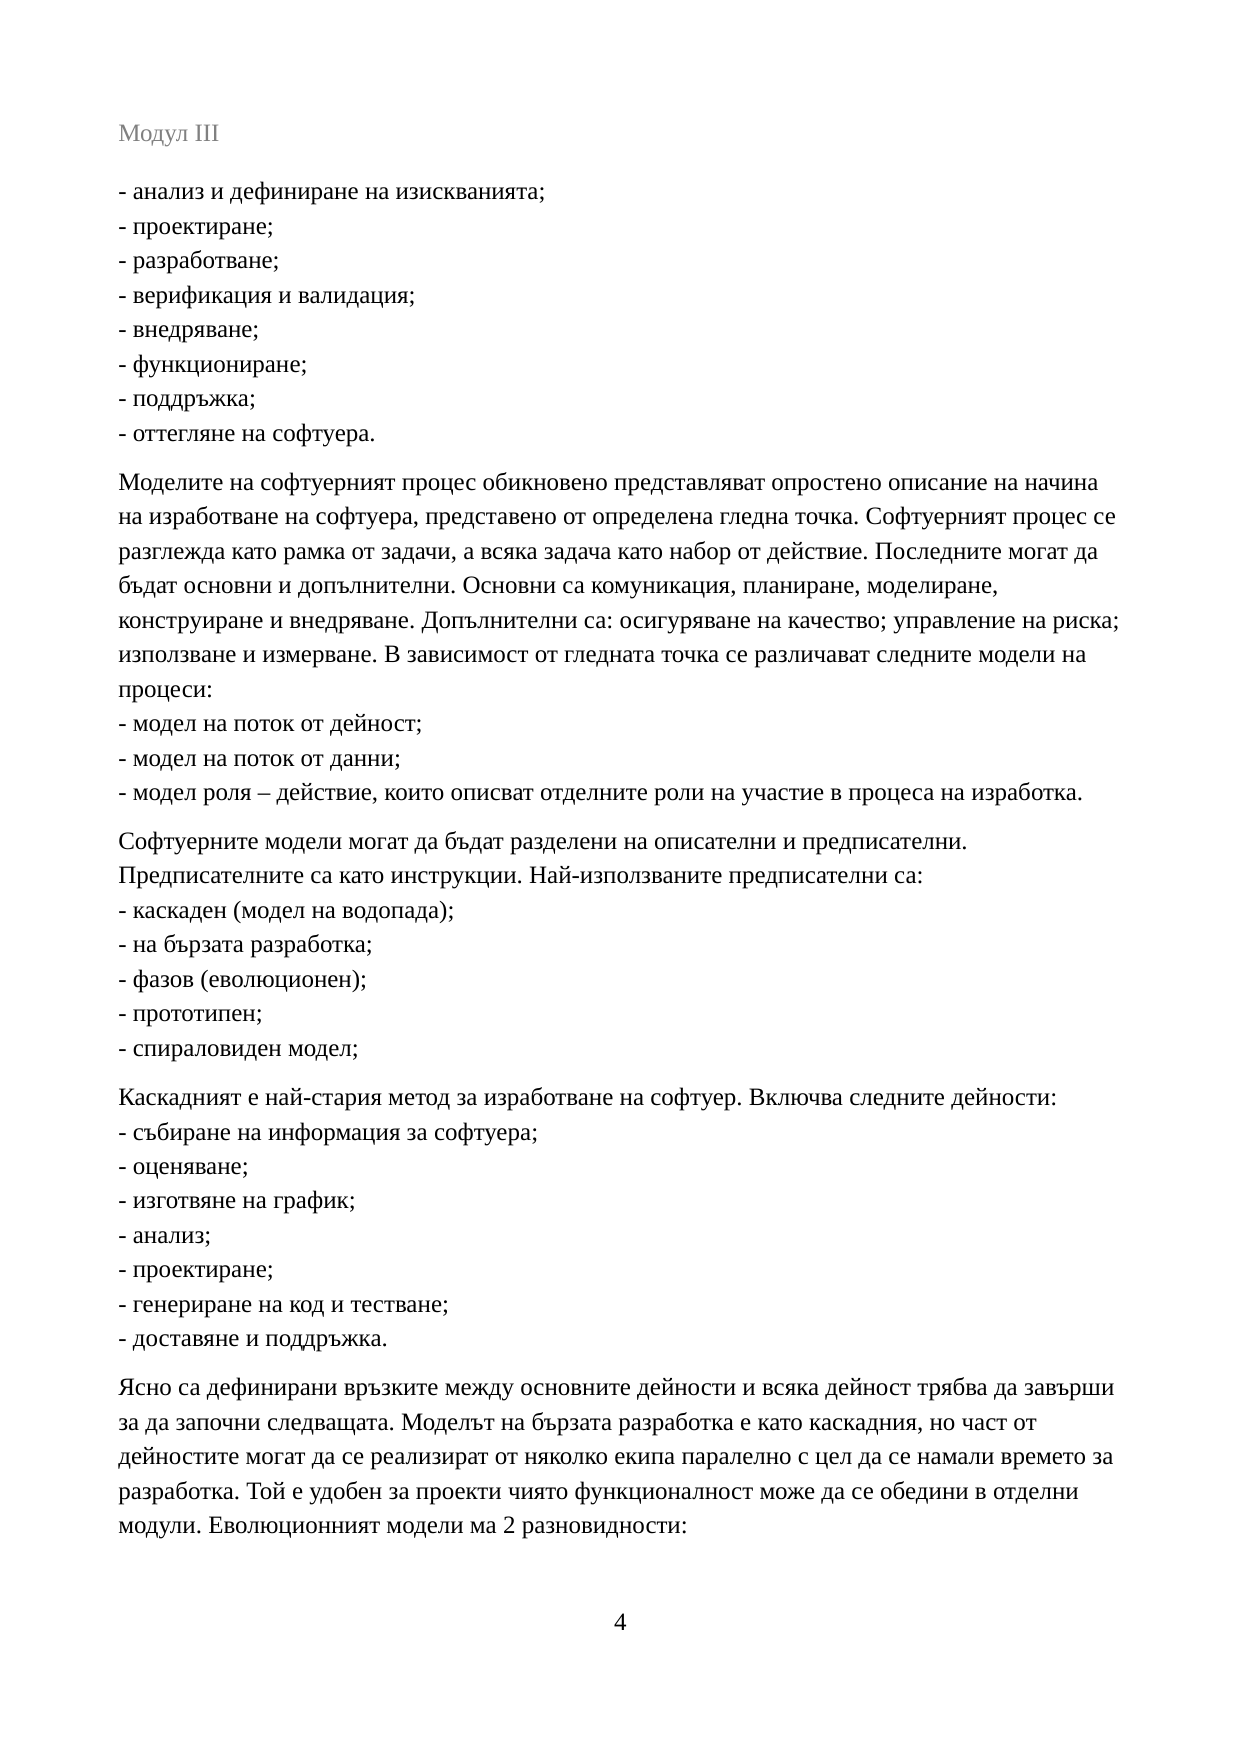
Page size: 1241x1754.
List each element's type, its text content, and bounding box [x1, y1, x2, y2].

text Каскадният е най-стария метод за изработване на софтуер. Включва следните дейности: - събиране на информация за софтуера; - оценяване; - изготвяне на график; - анализ; - проектиране; - генериране на код и тестване; - доставяне и поддръжка. [118, 1082, 1122, 1352]
text Ясно са дефинирани връзките между основните дейности и всяка дейност трябва да завърши за да започни следващата. Моделът на бързата разработка е като каскадния, но част от дейностите могат да се реализират от няколко екипа паралелно с цел да се намали времето за разработка. Той е удобен за проекти чиято функционалност може да се обедини в отделни модули. Еволюционният модели ма 2 разновидности: [118, 1372, 1122, 1539]
text Моделите на софтуерният процес обикновено представляват опростено описание на начина на изработване на софтуера, представено от определена гледна точка. Софтуерният процес се разглежда като рамка от задачи, а всяка задача като набор от действие. Последните могат да бъдат основни и допълнителни. Основни са комуникация, планиране, моделиране, конструиране и внедряване. Допълнителни са: осигуряване на качество; управление на риска; използване и измерване. В зависимост от гледната точка се различават следните модели на процеси: - модел на поток от дейност; - модел на поток от данни; - модел роля – действие, които описват отделните роли на участие в процеса на изработка. [118, 467, 1122, 806]
text Софтуерните модели могат да бъдат разделени на описателни и предписателни. Предписателните са като инструкции. Най-използваните предписателни са: - каскаден (модел на водопада); - на бързата разработка; - фазов (еволюционен); - прототипен; - спираловиден модел; [118, 826, 1122, 1062]
text - анализ и дефиниране на изискванията; - проектиране; - разработване; - верификация и валидация; - внедряване; - функциониране; - поддръжка; - оттегляне на софтуера. [118, 176, 1122, 446]
